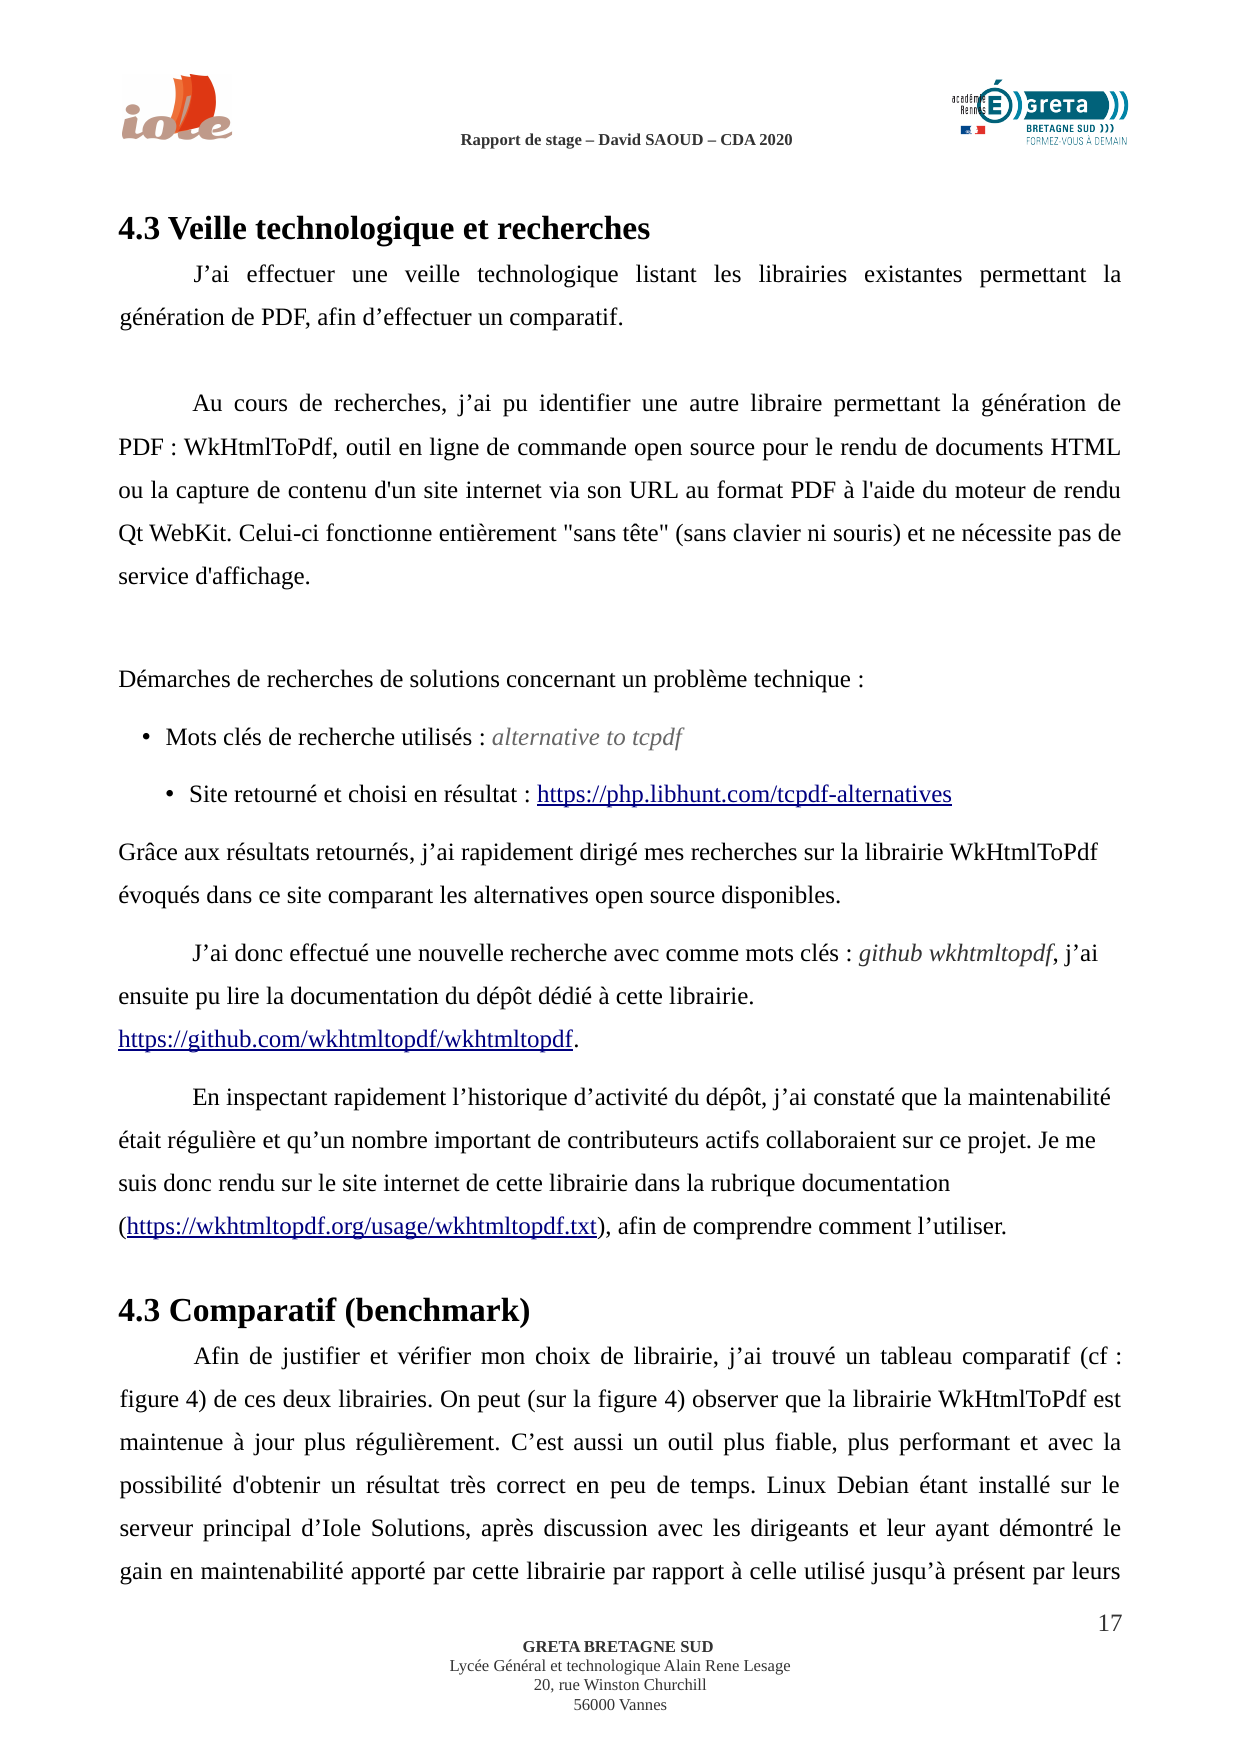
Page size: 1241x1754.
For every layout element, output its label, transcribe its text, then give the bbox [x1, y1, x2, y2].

picture [950, 76, 1131, 147]
subtitle 4.3 Veille technologique et recherches [118, 208, 1122, 247]
list Mots clés de recherche utilisés : alternative to tcpdf [142, 722, 1122, 750]
picture [121, 74, 233, 140]
text J’ai effectuer une veille technologique listant les librairies existantes permettant la génération de PDF, afin d’effectuer un comparatif. [119, 259, 1122, 331]
text Au cours de recherches, j’ai pu identifier une autre libraire permettant la génération de PDF : WkHtmlToPdf, outil en ligne de commande open source pour le rendu de documents HTML ou la capture de contenu d'un site internet via son URL au format PDF à l'aide du moteur de rendu Qt WebKit. Celui-ci fonctionne entièrement "sans tête" (sans clavier ni souris) et ne nécessite pas de service d'affichage. [118, 388, 1122, 590]
text J’ai donc effectué une nouvelle recherche avec comme mots clés : github wkhtmltopdf, j’ai ensuite pu lire la documentation du dépôt dédié à cette librairie. https://github.com/wkhtmltopdf/wkhtmltopdf. [118, 938, 1122, 1053]
subtitle 4.3 Comparatif (benchmark) [118, 1290, 1122, 1328]
text Afin de justifier et vérifier mon choix de librairie, j’ai trouvé un tableau comparatif (cf : figure 4) de ces deux librairies. On peut (sur la figure 4) observer que la librairie WkHtmlToPdf est maintenue à jour plus régulièrement. C’est aussi un outil plus fiable, plus performant et avec la possibilité d'obtenir un résultat très correct en peu de temps. Linux Debian étant installé sur le serveur principal d’Iole Solutions, après discussion avec les dirigeants et leur ayant démontré le gain en maintenabilité apporté par cette librairie par rapport à celle utilisé jusqu’à présent par leurs [119, 1341, 1122, 1585]
text Démarches de recherches de solutions concernant un problème technique : [118, 664, 1122, 693]
text Grâce aux résultats retournés, j’ai rapidement dirigé mes recherches sur la librairie WkHtmlToPdf évoqués dans ce site comparant les alternatives open source disponibles. [118, 837, 1122, 909]
list Site retourné et choisi en résultat : https://php.libhunt.com/tcpdf-alternatives [165, 779, 1122, 808]
text En inspectant rapidement l’historique d’activité du dépôt, j’ai constaté que la maintenabilité était régulière et qu’un nombre important de contributeurs actifs collaboraient sur ce projet. Je me suis donc rendu sur le site internet de cette librairie dans la rubrique documentation (https://wkhtmltopdf.org/usage/wkhtmltopdf.txt), afin de comprendre comment l’utiliser. [118, 1082, 1122, 1240]
